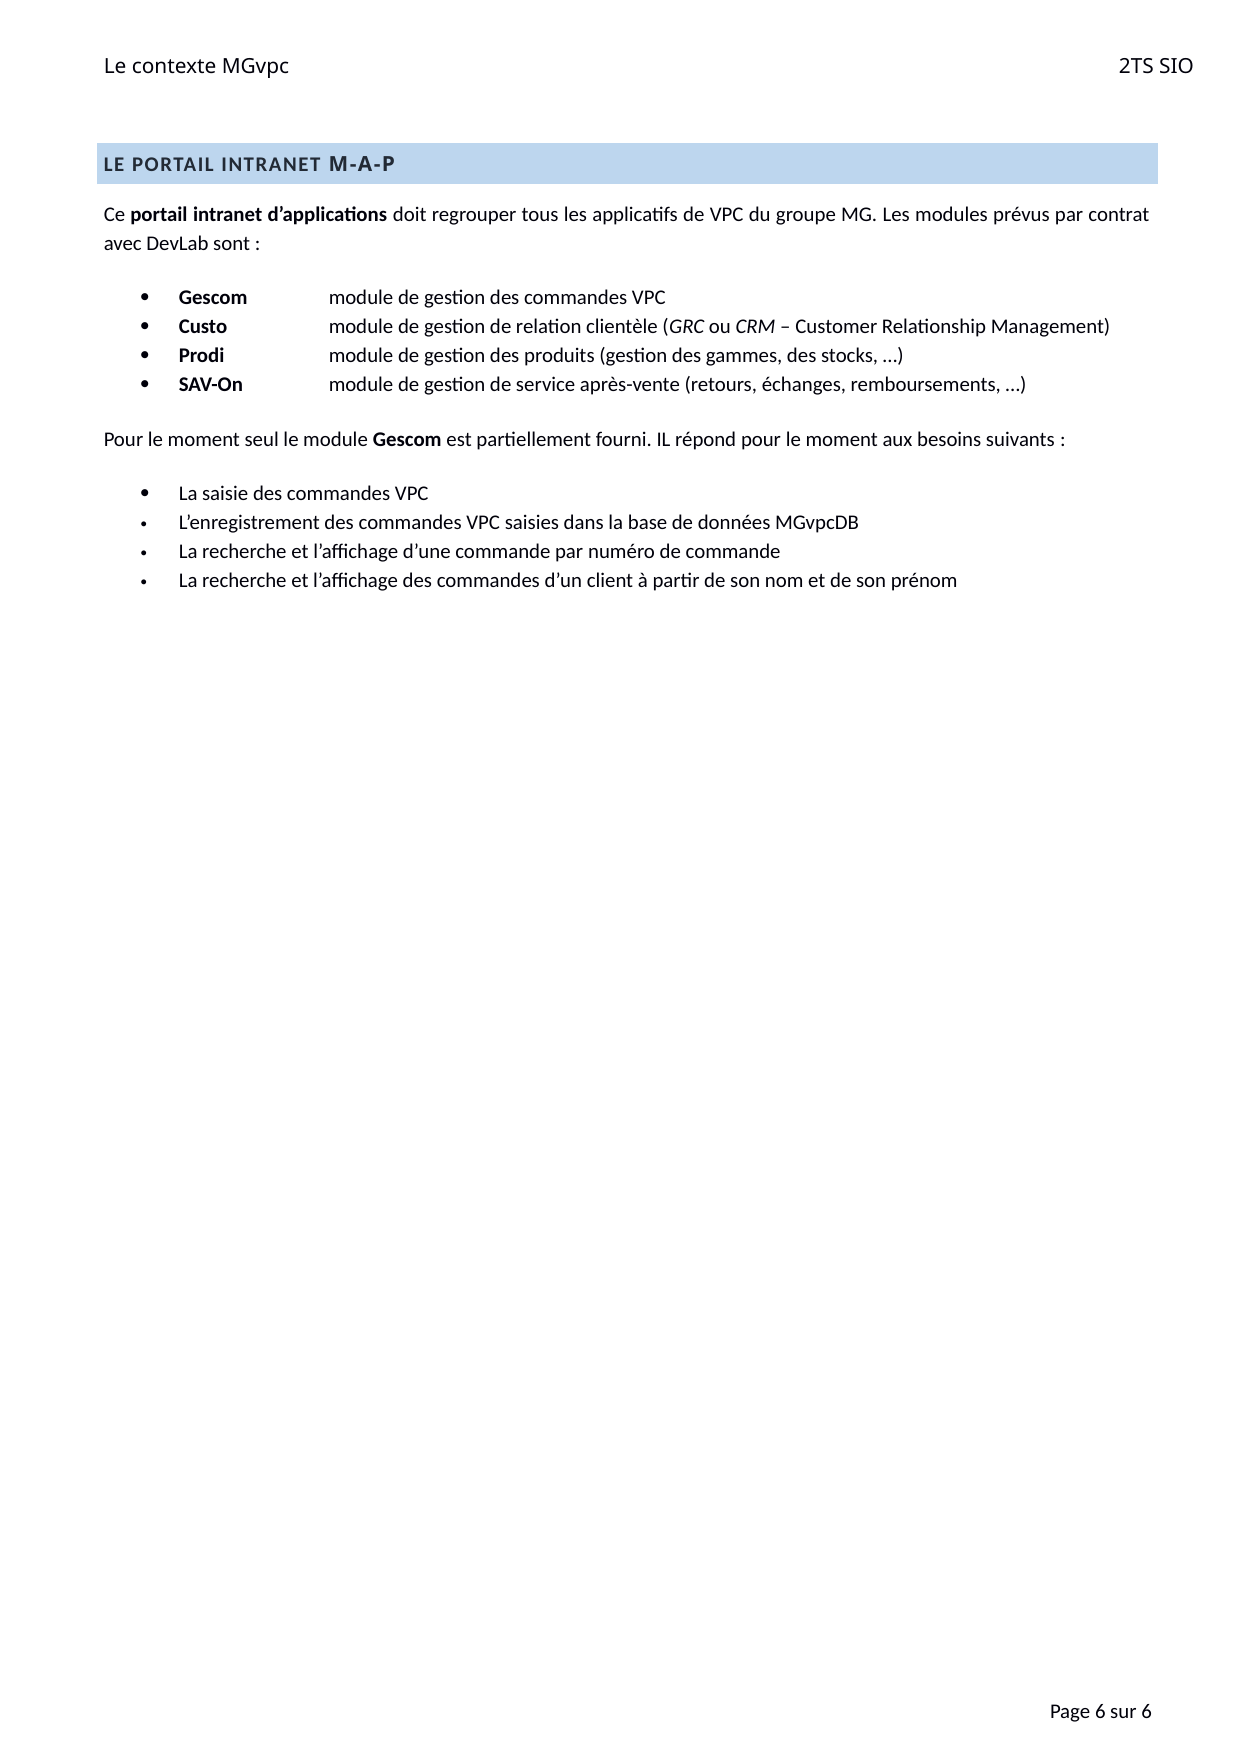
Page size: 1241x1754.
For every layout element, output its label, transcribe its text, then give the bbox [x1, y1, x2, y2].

list La recherche et l’affichage d’une commande par numéro de commande [141, 538, 1151, 564]
list L’enregistrement des commandes VPC saisies dans la base de données MGvpcDB [141, 509, 1151, 534]
list Prodi module de gestion des produits (gestion des gammes, des stocks, …) [141, 342, 1151, 368]
list La recherche et l’affichage des commandes d’un client à partir de son nom et de son prénom [141, 567, 1151, 593]
list Custo module de gestion de relation clientèle (GRC ou CRM – Customer Relationship Management) [141, 313, 1151, 339]
list La saisie des commandes VPC [141, 480, 1151, 505]
list SAV-On module de gestion de service après-vente (retours, échanges, remboursements, …) [141, 372, 1151, 397]
subtitle Le portail Intranet M-A-P [104, 149, 1151, 178]
text Ce portail intranet d’applications doit regrouper tous les applicatifs de VPC du groupe MG. Les modules prévus par contrat avec DevLab sont : [103, 201, 1151, 255]
text Pour le moment seul le module Gescom est partiellement fourni. IL répond pour le moment aux besoins suivants : [103, 426, 1151, 451]
list Gescom module de gestion des commandes VPC [141, 284, 1151, 309]
